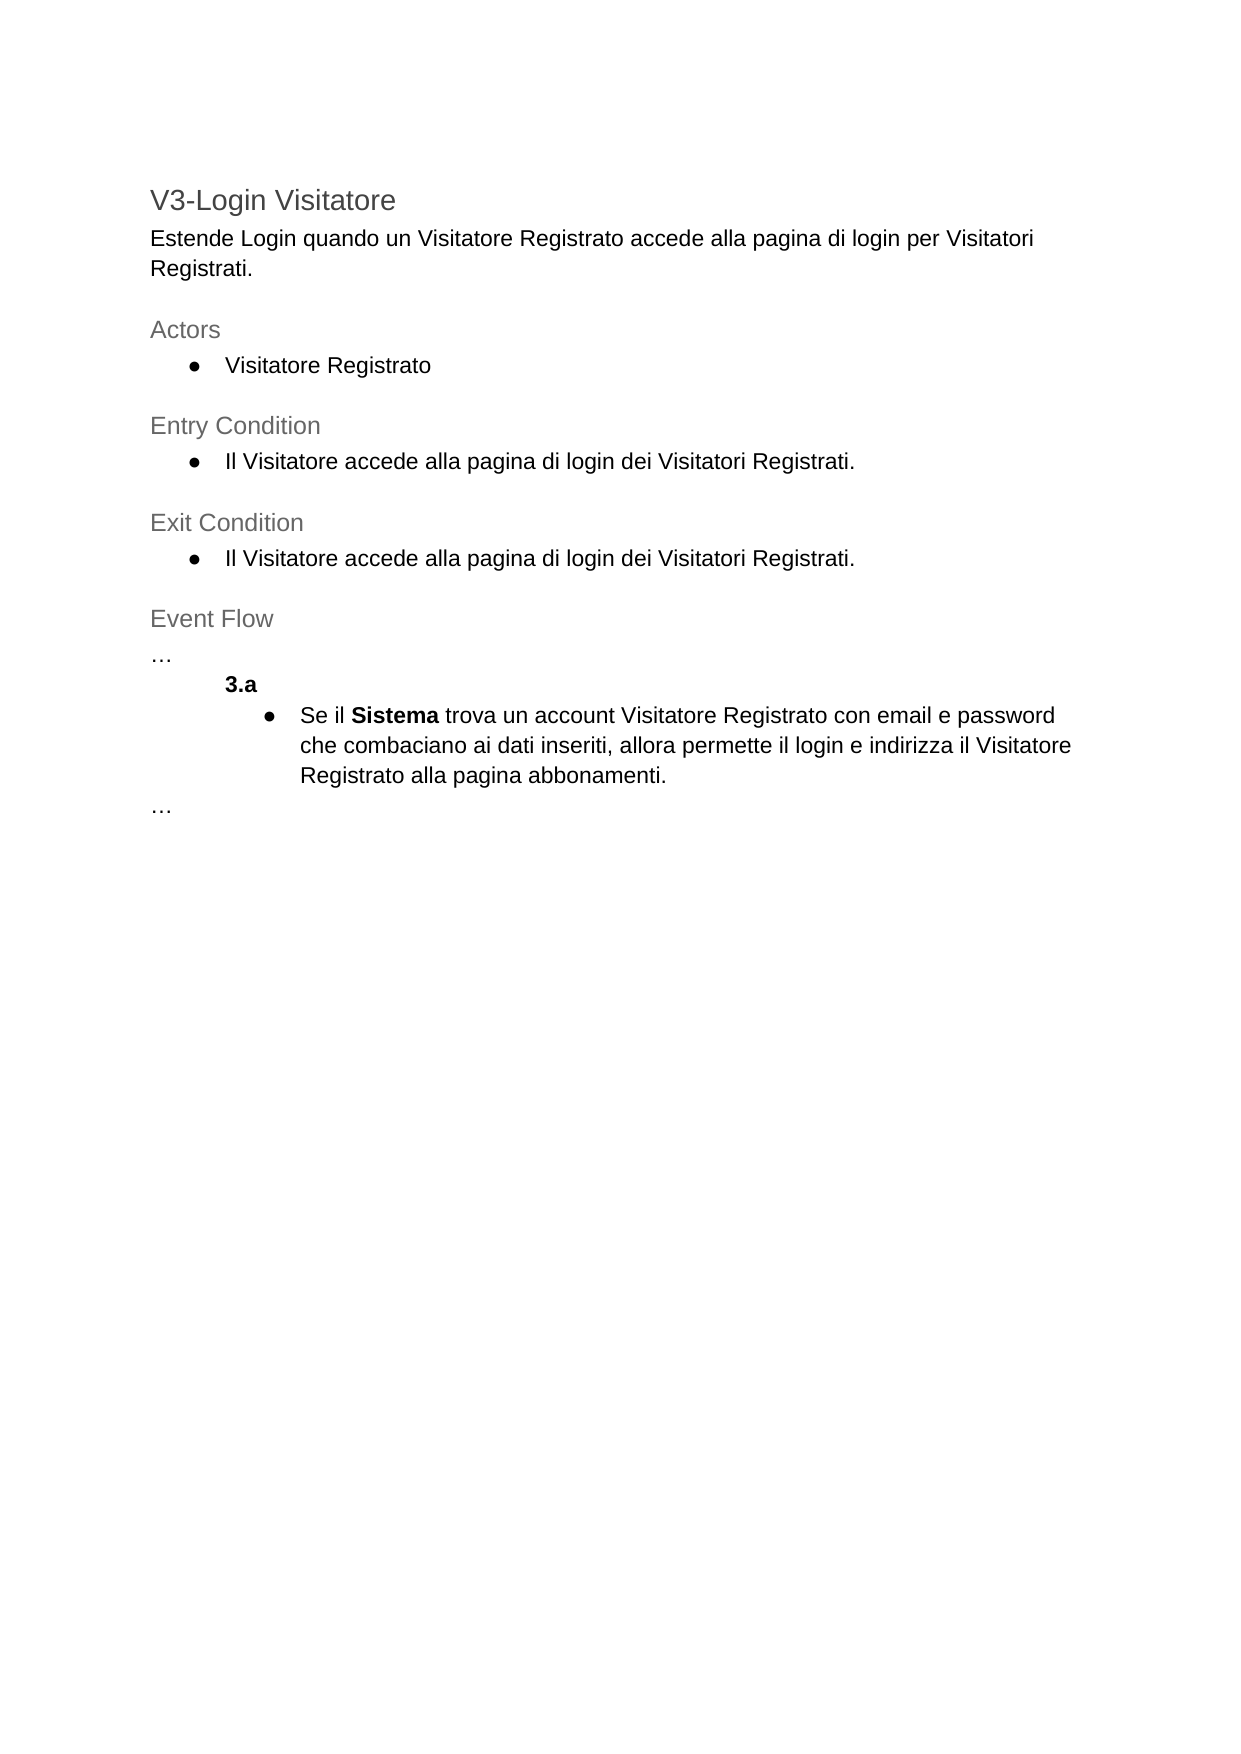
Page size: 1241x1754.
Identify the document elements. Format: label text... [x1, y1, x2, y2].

subtitle Entry Condition [150, 411, 1090, 440]
text Estende Login quando un Visitatore Registrato accede alla pagina di login per Visitatori Registrati. [150, 225, 1090, 282]
list Visitatore Registrato [187, 352, 1090, 378]
text … [150, 641, 1090, 668]
list Il Visitatore accede alla pagina di login dei Visitatori Registrati. [187, 448, 1090, 475]
subtitle Exit Condition [150, 508, 1090, 536]
subtitle V3-Login Visitatore [150, 183, 1090, 217]
text 3.a [150, 671, 1090, 698]
text … [150, 792, 1090, 819]
subtitle Event Flow [150, 604, 1090, 633]
list Il Visitatore accede alla pagina di login dei Visitatori Registrati. [187, 545, 1090, 571]
list Se il Sistema trova un account Visitatore Registrato con email e password che combaciano ai dati inseriti, allora permette il login e indirizza il Visitatore Registrato alla pagina abbonamenti. [262, 702, 1090, 788]
subtitle Actors [150, 315, 1090, 343]
